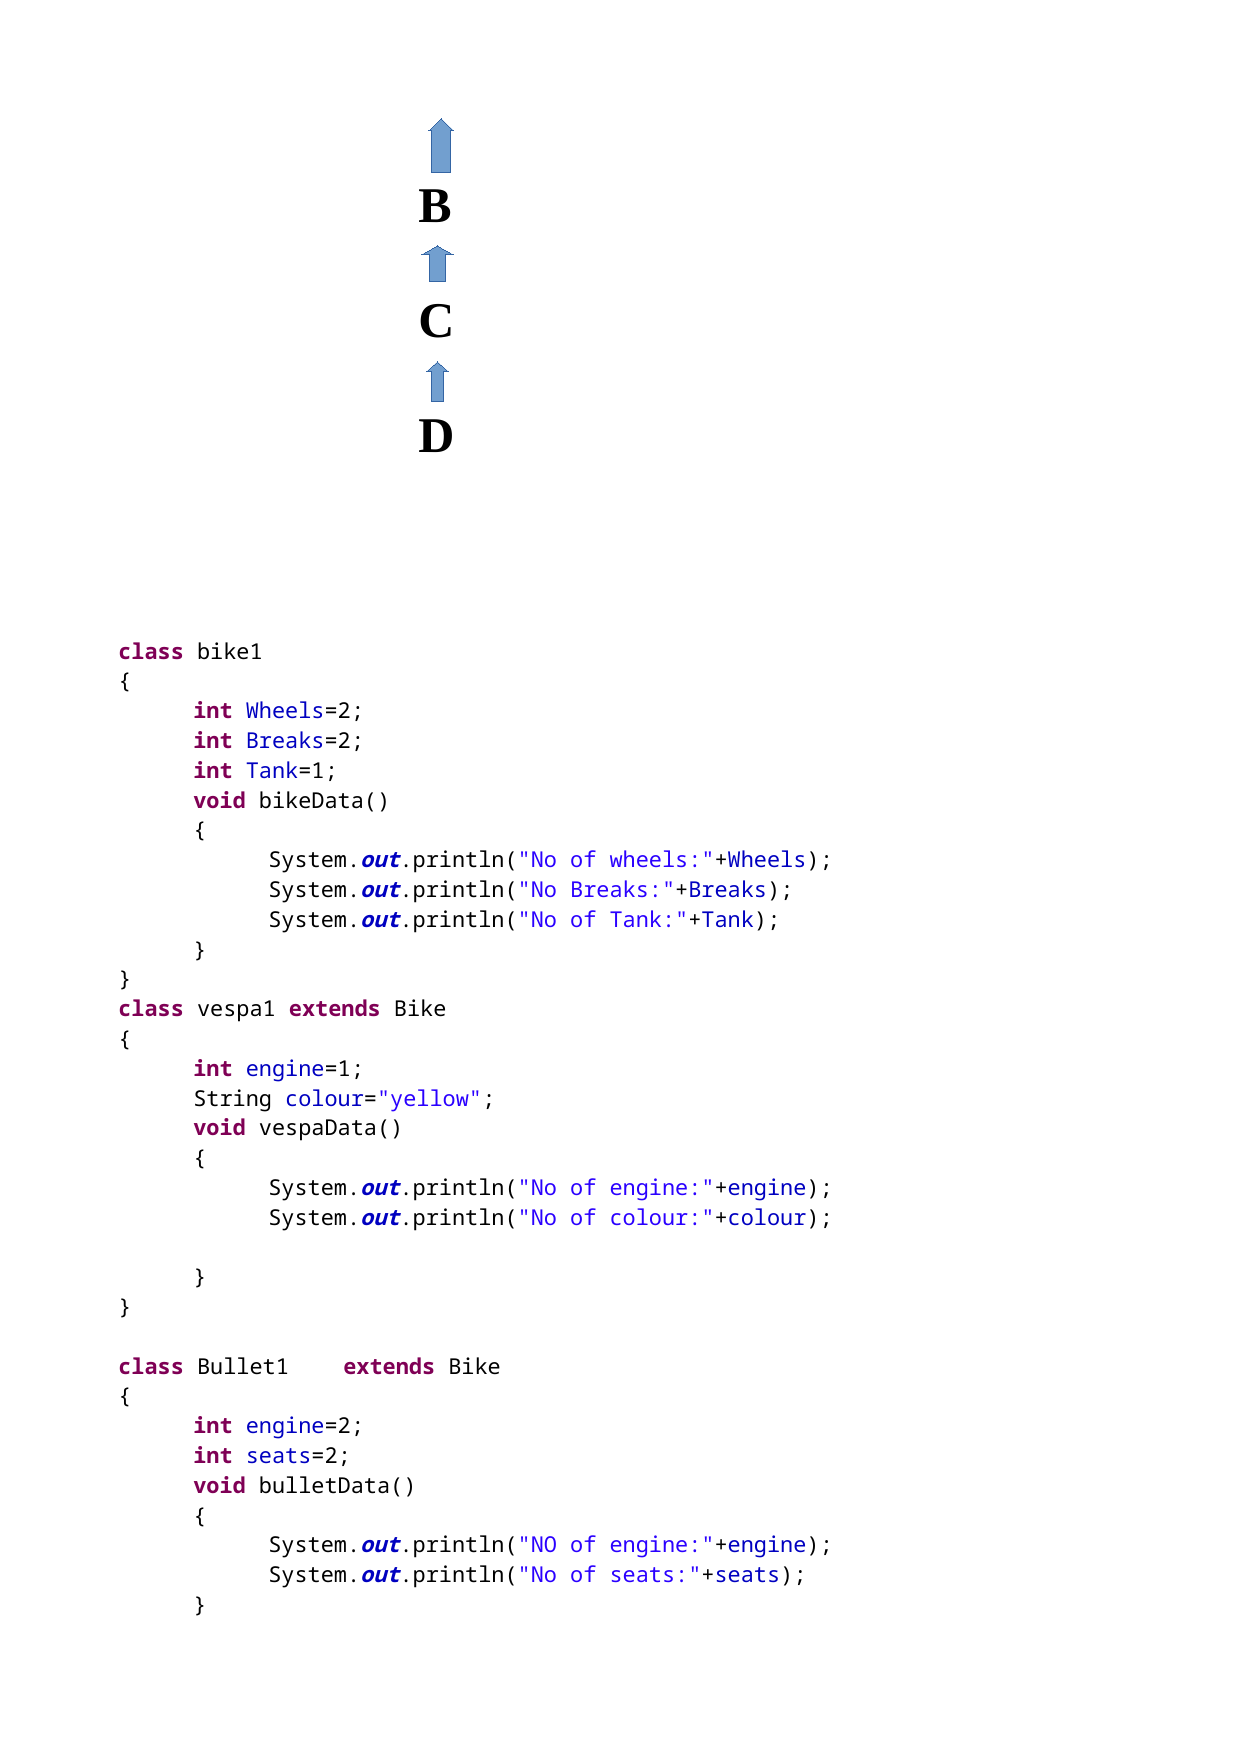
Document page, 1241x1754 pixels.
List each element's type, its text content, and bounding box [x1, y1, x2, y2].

text System.out.println("NO of engine:"+engine); [118, 1529, 1122, 1559]
text B [118, 176, 1122, 233]
text int engine=2; [118, 1410, 1122, 1440]
text System.out.println("No of Tank:"+Tank); [118, 904, 1122, 933]
text { [118, 1023, 1122, 1053]
text System.out.println("No of colour:"+colour); [118, 1202, 1122, 1231]
text D [118, 406, 1122, 463]
text System.out.println("No of seats:"+seats); [118, 1559, 1122, 1589]
text System.out.println("No Breaks:"+Breaks); [118, 874, 1122, 904]
text void bikeData() [118, 784, 1122, 814]
text void vespaData() [118, 1112, 1122, 1142]
text System.out.println("No of engine:"+engine); [118, 1172, 1122, 1202]
text } [118, 963, 1122, 993]
text class bike1 [118, 636, 1122, 665]
text String colour="yellow"; [118, 1082, 1122, 1112]
text void bulletData() [118, 1470, 1122, 1499]
text { [118, 1380, 1122, 1410]
text int Breaks=2; [118, 725, 1122, 755]
text C [118, 291, 1122, 348]
text class vespa1 extends Bike [118, 993, 1122, 1023]
text int Wheels=2; [118, 695, 1122, 725]
text } [118, 1589, 1122, 1619]
text System.out.println("No of wheels:"+Wheels); [118, 844, 1122, 874]
text { [118, 814, 1122, 844]
text } [118, 1261, 1122, 1291]
text class Bullet1 extends Bike [118, 1351, 1122, 1380]
text { [118, 1499, 1122, 1529]
text int Tank=1; [118, 755, 1122, 784]
text } [118, 933, 1122, 963]
text int engine=1; [118, 1053, 1122, 1082]
text } [118, 1291, 1122, 1321]
text { [118, 665, 1122, 695]
text int seats=2; [118, 1440, 1122, 1470]
text { [118, 1142, 1122, 1172]
